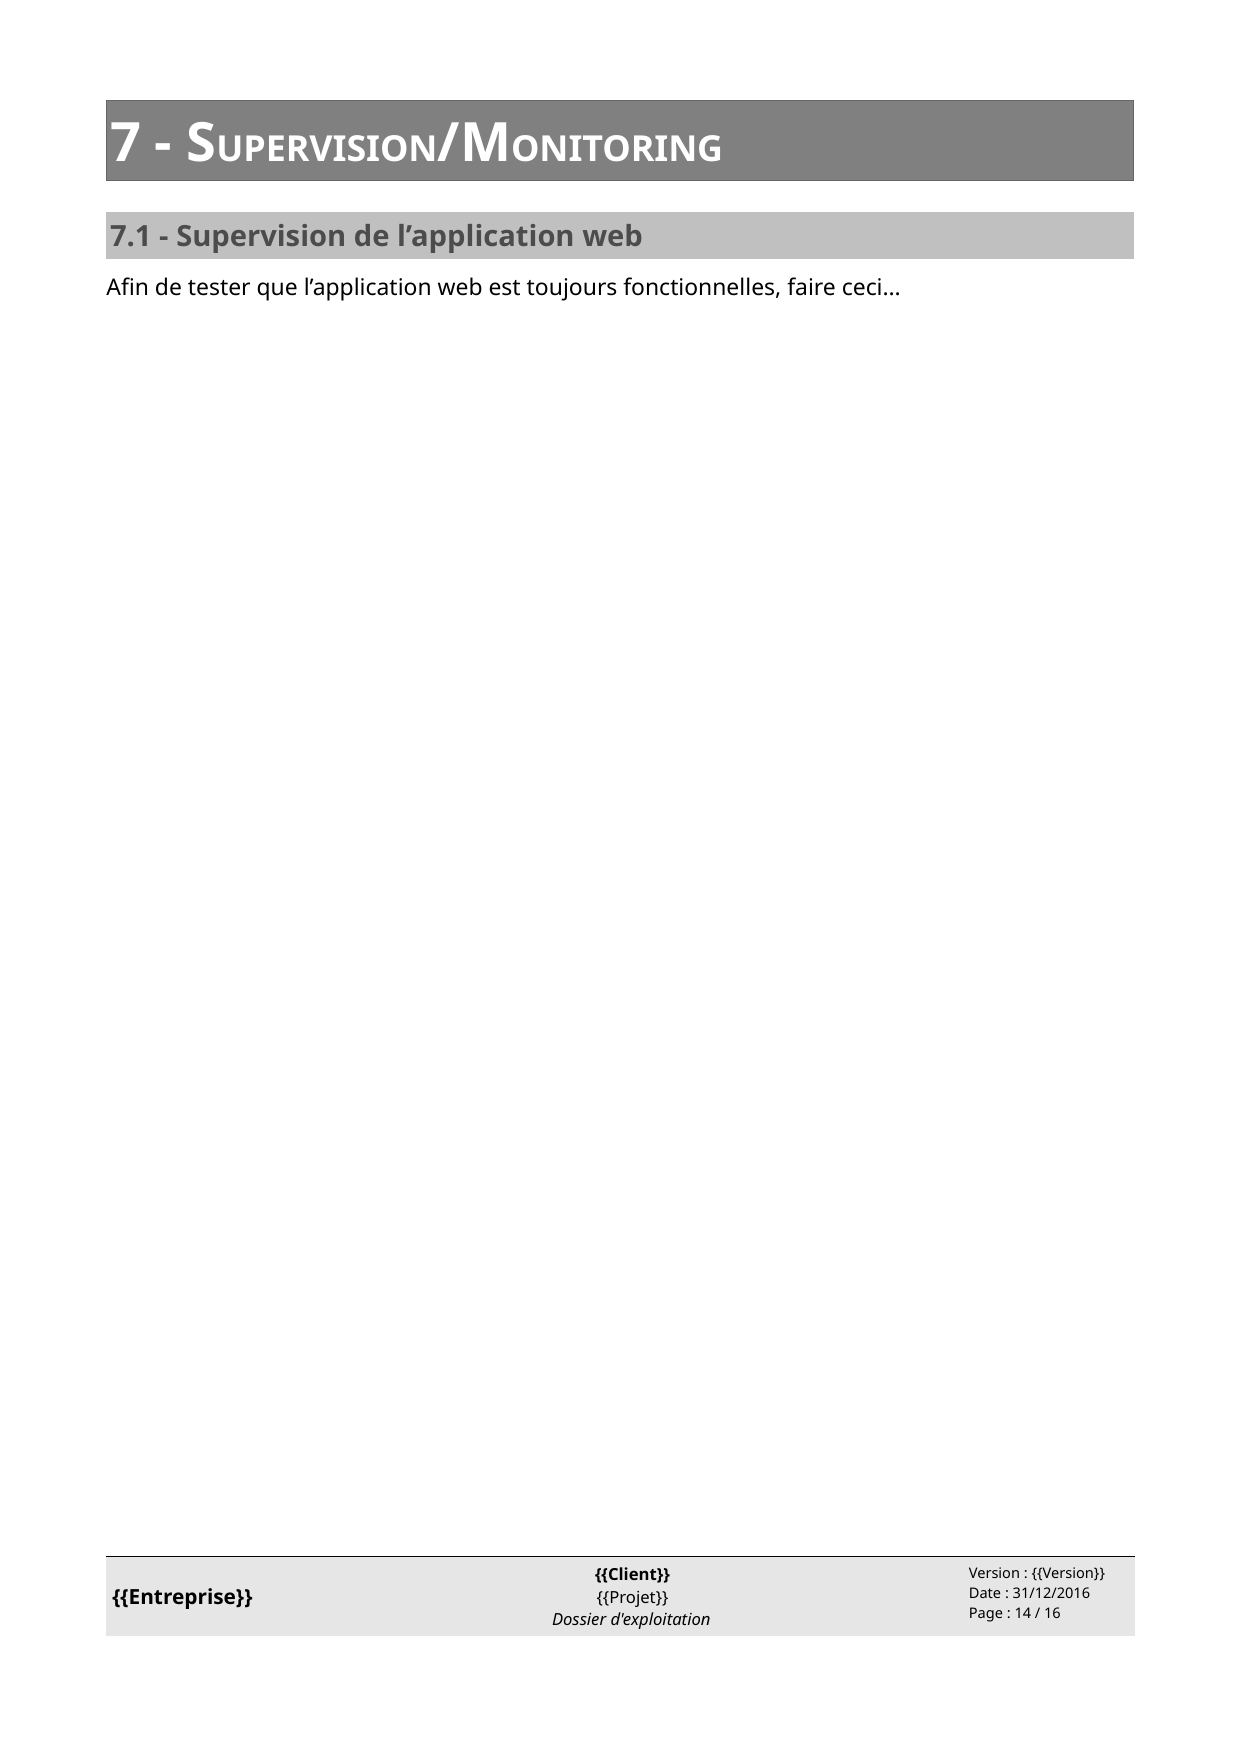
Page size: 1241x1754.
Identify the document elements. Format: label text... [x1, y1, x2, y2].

subtitle Supervision/Monitoring [107, 101, 1133, 180]
text Afin de tester que l’application web est toujours fonctionnelles, faire ceci… [106, 271, 1134, 302]
subtitle Supervision de l’application web [107, 213, 1133, 258]
